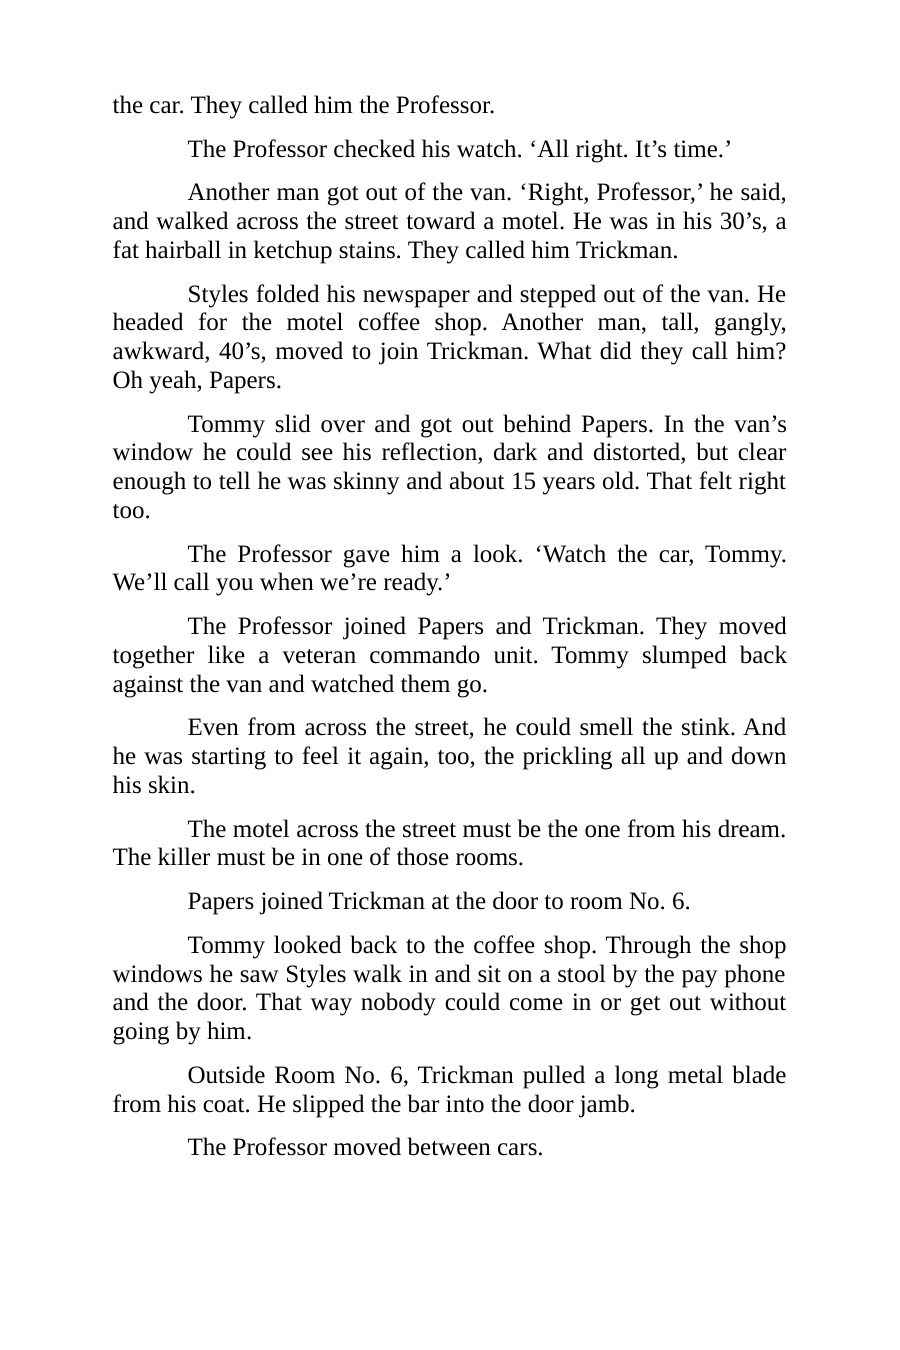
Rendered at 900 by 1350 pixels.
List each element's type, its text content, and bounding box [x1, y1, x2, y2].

text Even from across the street, he could smell the stink. And he was starting to feel it again, too, the prickling all up and down his skin. [112, 712, 787, 799]
text Tommy slid over and got out behind Papers. In the van’s window he could see his reflection, dark and distorted, but clear enough to tell he was skinny and about 15 years old. That felt right too. [112, 409, 787, 524]
text Papers joined Trickman at the door to room No. 6. [112, 886, 787, 915]
text Outside Room No. 6, Trickman pulled a long metal blade from his coat. He slipped the bar into the door jamb. [112, 1060, 787, 1117]
text Another man got out of the van. ‘Right, Professor,’ he said, and walked across the street toward a motel. He was in his 30’s, a fat hairball in ketchup stains. They called him Trickman. [112, 177, 787, 264]
text The Professor checked his watch. ‘All right. It’s time.’ [112, 134, 787, 162]
text the car. They called him the Professor. [112, 90, 787, 119]
text The Professor moved between cars. [112, 1132, 787, 1161]
text The Professor gave him a look. ‘Watch the car, Tommy. We’ll call you when we’re ready.’ [112, 539, 787, 596]
text Tommy looked back to the coffee shop. Through the shop windows he saw Styles walk in and sit on a stool by the pay phone and the door. That way nobody could come in or get out without going by him. [112, 930, 787, 1045]
text The motel across the street must be the one from his dream. The killer must be in one of those rooms. [112, 814, 787, 871]
text The Professor joined Papers and Trickman. They moved together like a veteran commando unit. Tommy slumped back against the van and watched them go. [112, 611, 787, 697]
text Styles folded his newspaper and stepped out of the van. He headed for the motel coffee shop. Another man, tall, gangly, awkward, 40’s, moved to join Trickman. What did they call him? Oh yeah, Papers. [112, 279, 787, 394]
